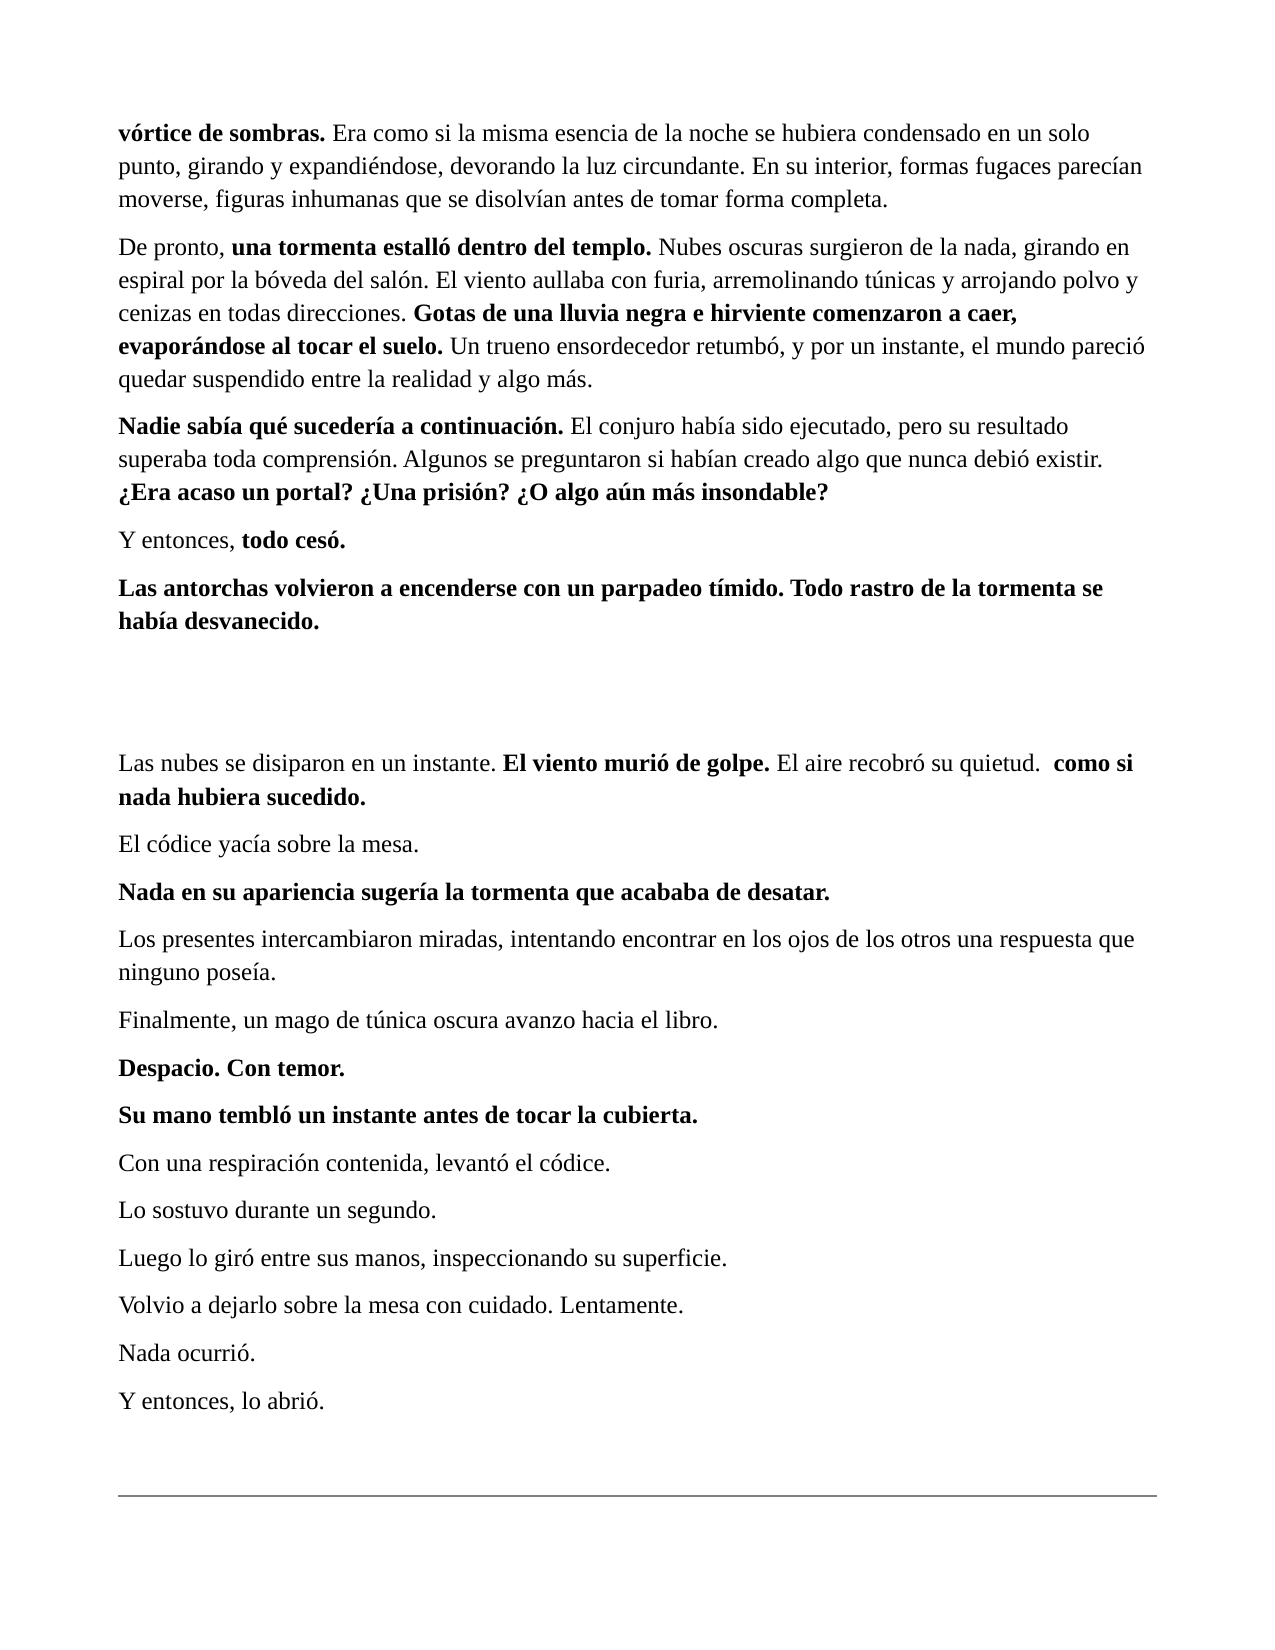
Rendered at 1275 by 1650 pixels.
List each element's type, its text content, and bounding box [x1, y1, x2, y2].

text Lo sostuvo durante un segundo. [118, 1195, 1157, 1224]
text Y entonces, lo abrió. [118, 1386, 1157, 1414]
text Su mano tembló un instante antes de tocar la cubierta. [118, 1100, 1157, 1129]
text Luego lo giró entre sus manos, inspeccionando su superficie. [118, 1243, 1157, 1272]
text Nada ocurrió. [118, 1338, 1157, 1367]
text Las nubes se disiparon en un instante. El viento murió de golpe. El aire recobró su quietud. como si nada hubiera sucedido. [118, 748, 1157, 810]
text Los presentes intercambiaron miradas, intentando encontrar en los ojos de los otros una respuesta que ninguno poseía. [118, 924, 1157, 986]
text Nadie sabía qué sucedería a continuación. El conjuro había sido ejecutado, pero su resultado superaba toda comprensión. Algunos se preguntaron si habían creado algo que nunca debió existir. ¿Era acaso un portal? ¿Una prisión? ¿O algo aún más insondable? [118, 411, 1157, 506]
text Las antorchas volvieron a encenderse con un parpadeo tímido. Todo rastro de la tormenta se había desvanecido. [118, 573, 1157, 634]
text Y entonces, todo cesó. [118, 525, 1157, 554]
text Nada en su apariencia sugería la tormenta que acababa de desatar. [118, 877, 1157, 906]
text Finalmente, un mago de túnica oscura avanzo hacia el libro. [118, 1005, 1157, 1034]
text Despacio. Con temor. [118, 1053, 1157, 1081]
text Con una respiración contenida, levantó el códice. [118, 1148, 1157, 1177]
text De pronto, una tormenta estalló dentro del templo. Nubes oscuras surgieron de la nada, girando en espiral por la bóveda del salón. El viento aullaba con furia, arremolinando túnicas y arrojando polvo y cenizas en todas direcciones. Gotas de una lluvia negra e hirviente comenzaron a caer, evaporándose al tocar el suelo. Un trueno ensordecedor retumbó, y por un instante, el mundo pareció quedar suspendido entre la realidad y algo más. [118, 232, 1157, 393]
text vórtice de sombras. Era como si la misma esencia de la noche se hubiera condensado en un solo punto, girando y expandiéndose, devorando la luz circundante. En su interior, formas fugaces parecían moverse, figuras inhumanas que se disolvían antes de tomar forma completa. [118, 118, 1157, 213]
text El códice yacía sobre la mesa. [118, 829, 1157, 858]
text Volvio a dejarlo sobre la mesa con cuidado. Lentamente. [118, 1291, 1157, 1319]
